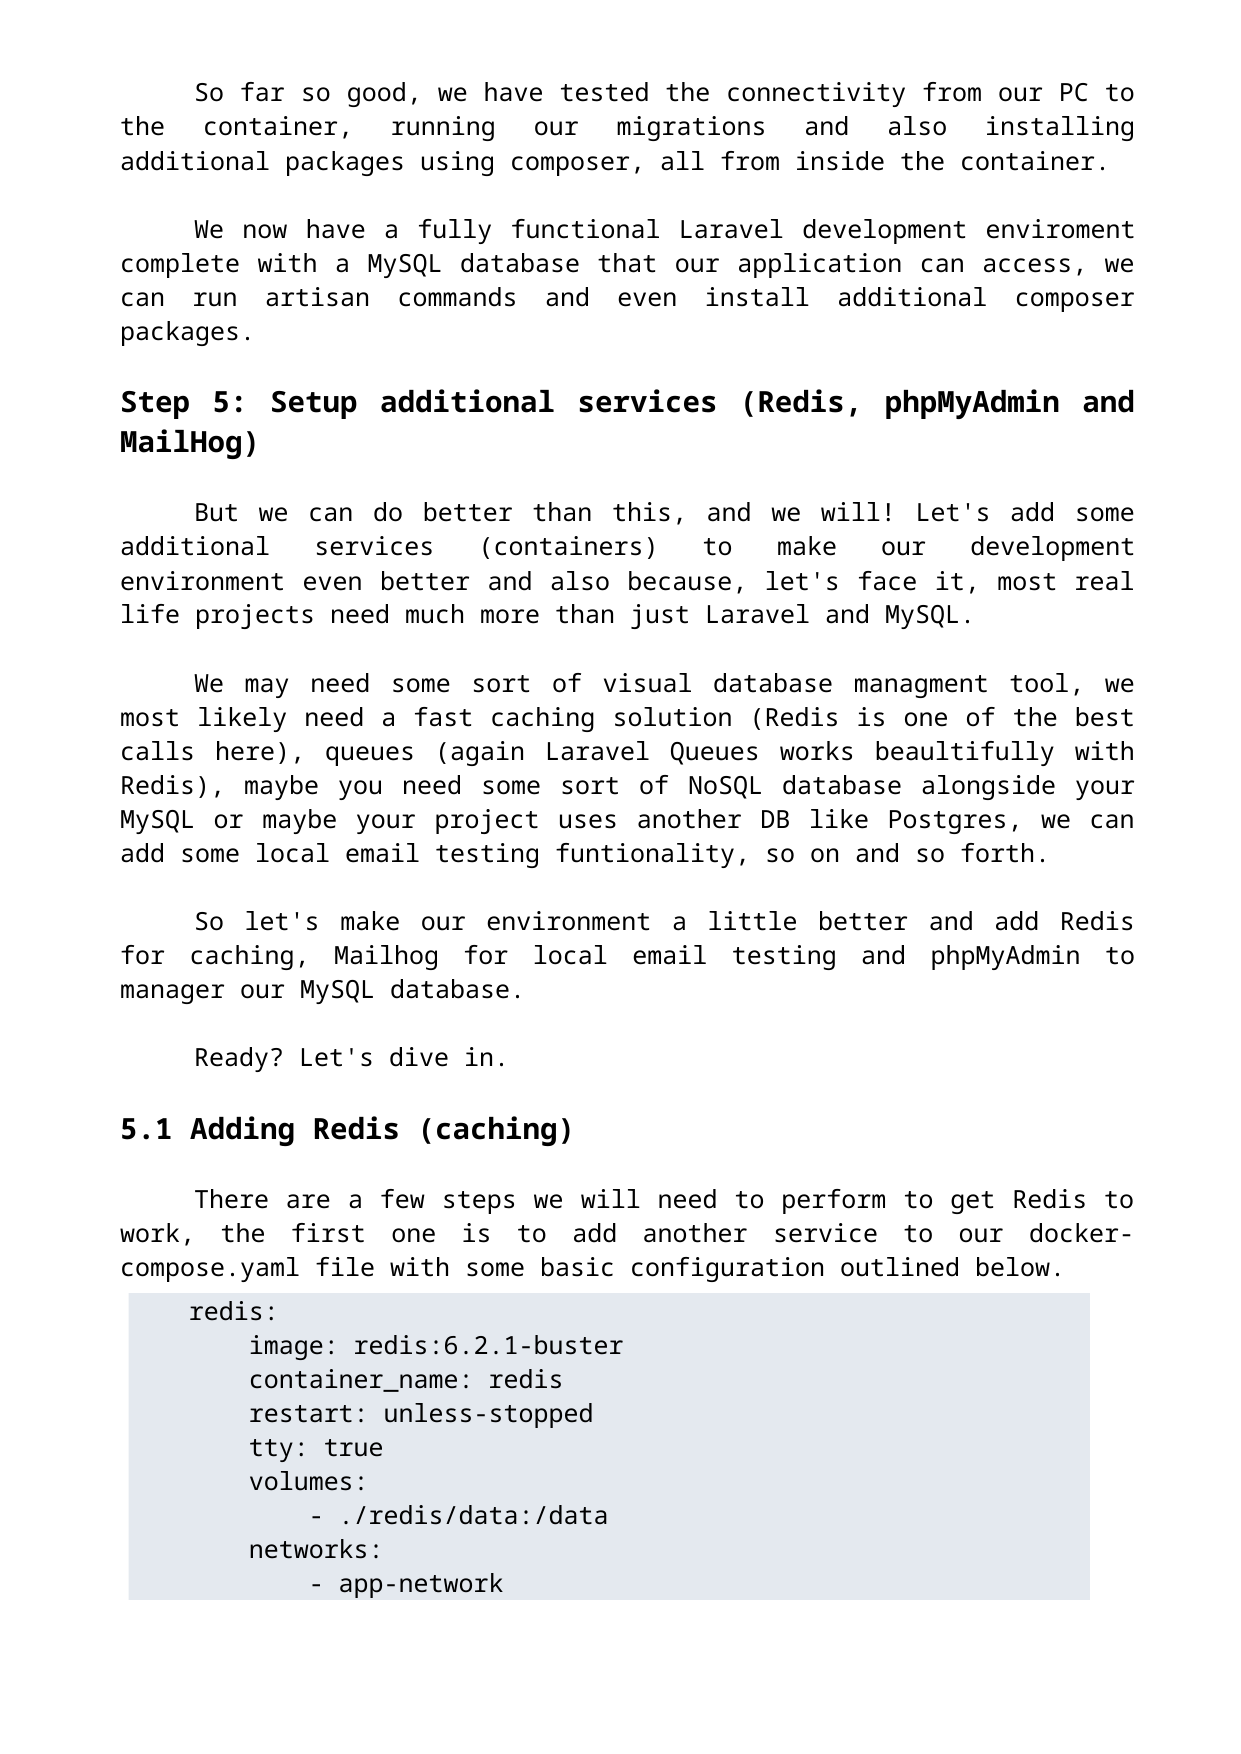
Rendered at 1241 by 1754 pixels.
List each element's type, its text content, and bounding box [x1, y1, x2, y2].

text 5.1 Adding Redis (caching) [120, 1108, 1136, 1148]
text We now have a fully functional Laravel development enviroment complete with a MySQL database that our application can access, we can run artisan commands and even install additional composer packages. [120, 211, 1136, 347]
text So far so good, we have tested the connectivity from our PC to the container, running our migrations and also installing additional packages using composer, all from inside the container. [120, 75, 1136, 177]
text But we can do better than this, and we will! Let's add some additional services (containers) to make our development environment even better and also because, let's face it, most real life projects need much more than just Laravel and MySQL. [120, 495, 1136, 631]
text Step 5: Setup additional services (Redis, phpMyAdmin and MailHog) [120, 382, 1136, 461]
text So let's make our environment a little better and add Redis for caching, Mailhog for local email testing and phpMyAdmin to manager our MySQL database. [120, 904, 1136, 1006]
text Ready? Let's dive in. [120, 1040, 1136, 1074]
text We may need some sort of visual database managment tool, we most likely need a fast caching solution (Redis is one of the best calls here), queues (again Laravel Queues works beaultifully with Redis), maybe you need some sort of NoSQL database alongside your MySQL or maybe your project uses another DB like Postgres, we can add some local email testing funtionality, so on and so forth. [120, 665, 1136, 870]
text There are a few steps we will need to perform to get Redis to work, the first one is to add another service to our docker-compose.yaml file with some basic configuration outlined below. [120, 1182, 1136, 1284]
